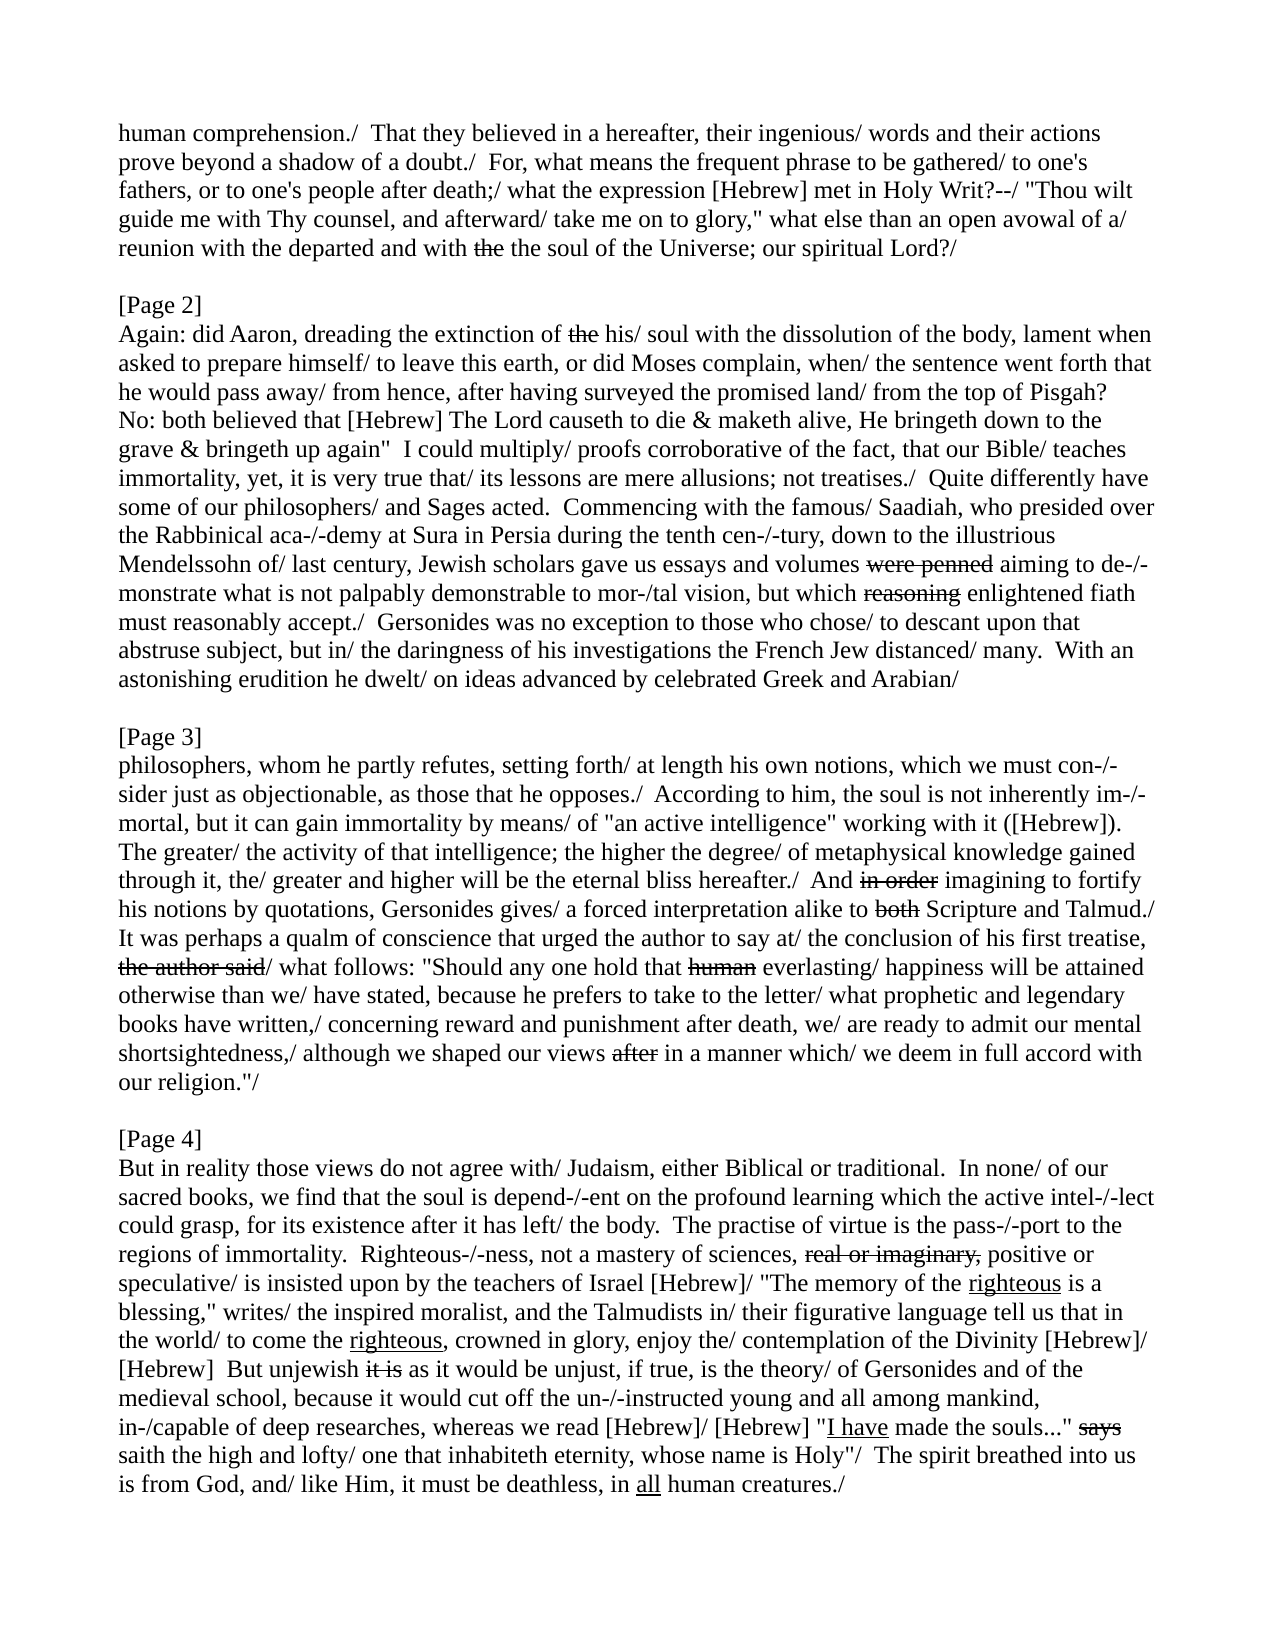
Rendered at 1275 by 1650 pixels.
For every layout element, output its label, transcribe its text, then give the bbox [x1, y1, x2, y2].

text philosophers, whom he partly refutes, setting forth/ at length his own notions, which we must con-/-sider just as objectionable, as those that he opposes./ According to him, the soul is not inherently im-/-mortal, but it can gain immortality by means/ of "an active intelligence" working with it ([Hebrew]). The greater/ the activity of that intelligence; the higher the degree/ of metaphysical knowledge gained through it, the/ greater and higher will be the eternal bliss hereafter./ And in order imagining to fortify his notions by quotations, Gersonides gives/ a forced interpretation alike to both Scripture and Talmud./ It was perhaps a qualm of conscience that urged the author to say at/ the conclusion of his first treatise, the author said/ what follows: "Should any one hold that human everlasting/ happiness will be attained otherwise than we/ have stated, because he prefers to take to the letter/ what prophetic and legendary books have written,/ concerning reward and punishment after death, we/ are ready to admit our mental shortsightedness,/ although we shaped our views after in a manner which/ we deem in full accord with our religion."/ [118, 751, 1157, 1096]
text [Page 2] [118, 291, 1157, 319]
text [Page 4] [118, 1124, 1157, 1153]
text But in reality those views do not agree with/ Judaism, either Biblical or traditional. In none/ of our sacred books, we find that the soul is depend-/-ent on the profound learning which the active intel-/-lect could grasp, for its existence after it has left/ the body. The practise of virtue is the pass-/-port to the regions of immortality. Righteous-/-ness, not a mastery of sciences, real or imaginary, positive or speculative/ is insisted upon by the teachers of Israel [Hebrew]/ "The memory of the righteous is a blessing," writes/ the inspired moralist, and the Talmudists in/ their figurative language tell us that in the world/ to come the righteous, crowned in glory, enjoy the/ contemplation of the Divinity [Hebrew]/ [Hebrew] But unjewish it is as it would be unjust, if true, is the theory/ of Gersonides and of the medieval school, because it would cut off the un-/-instructed young and all among mankind, in-/capable of deep researches, whereas we read [Hebrew]/ [Hebrew] "I have made the souls..." says saith the high and lofty/ one that inhabiteth eternity, whose name is Holy"/ The spirit breathed into us is from God, and/ like Him, it must be deathless, in all human creatures./ [118, 1153, 1157, 1498]
text [Page 3] [118, 722, 1157, 751]
text human comprehension./ That they believed in a hereafter, their ingenious/ words and their actions prove beyond a shadow of a doubt./ For, what means the frequent phrase to be gathered/ to one's fathers, or to one's people after death;/ what the expression [Hebrew] met in Holy Writ?--/ "Thou wilt guide me with Thy counsel, and afterward/ take me on to glory," what else than an open avowal of a/ reunion with the departed and with the the soul of the Universe; our spiritual Lord?/ [118, 118, 1157, 262]
text Again: did Aaron, dreading the extinction of the his/ soul with the dissolution of the body, lament when asked to prepare himself/ to leave this earth, or did Moses complain, when/ the sentence went forth that he would pass away/ from hence, after having surveyed the promised land/ from the top of Pisgah? No: both believed that [Hebrew] The Lord causeth to die & maketh alive, He bringeth down to the grave & bringeth up again" I could multiply/ proofs corroborative of the fact, that our Bible/ teaches immortality, yet, it is very true that/ its lessons are mere allusions; not treatises./ Quite differently have some of our philosophers/ and Sages acted. Commencing with the famous/ Saadiah, who presided over the Rabbinical aca-/-demy at Sura in Persia during the tenth cen-/-tury, down to the illustrious Mendelssohn of/ last century, Jewish scholars gave us essays and volumes were penned aiming to de-/-monstrate what is not palpably demonstrable to mor-/tal vision, but which reasoning enlightened fiath must reasonably accept./ Gersonides was no exception to those who chose/ to descant upon that abstruse subject, but in/ the daringness of his investigations the French Jew distanced/ many. With an astonishing erudition he dwelt/ on ideas advanced by celebrated Greek and Arabian/ [118, 319, 1157, 693]
